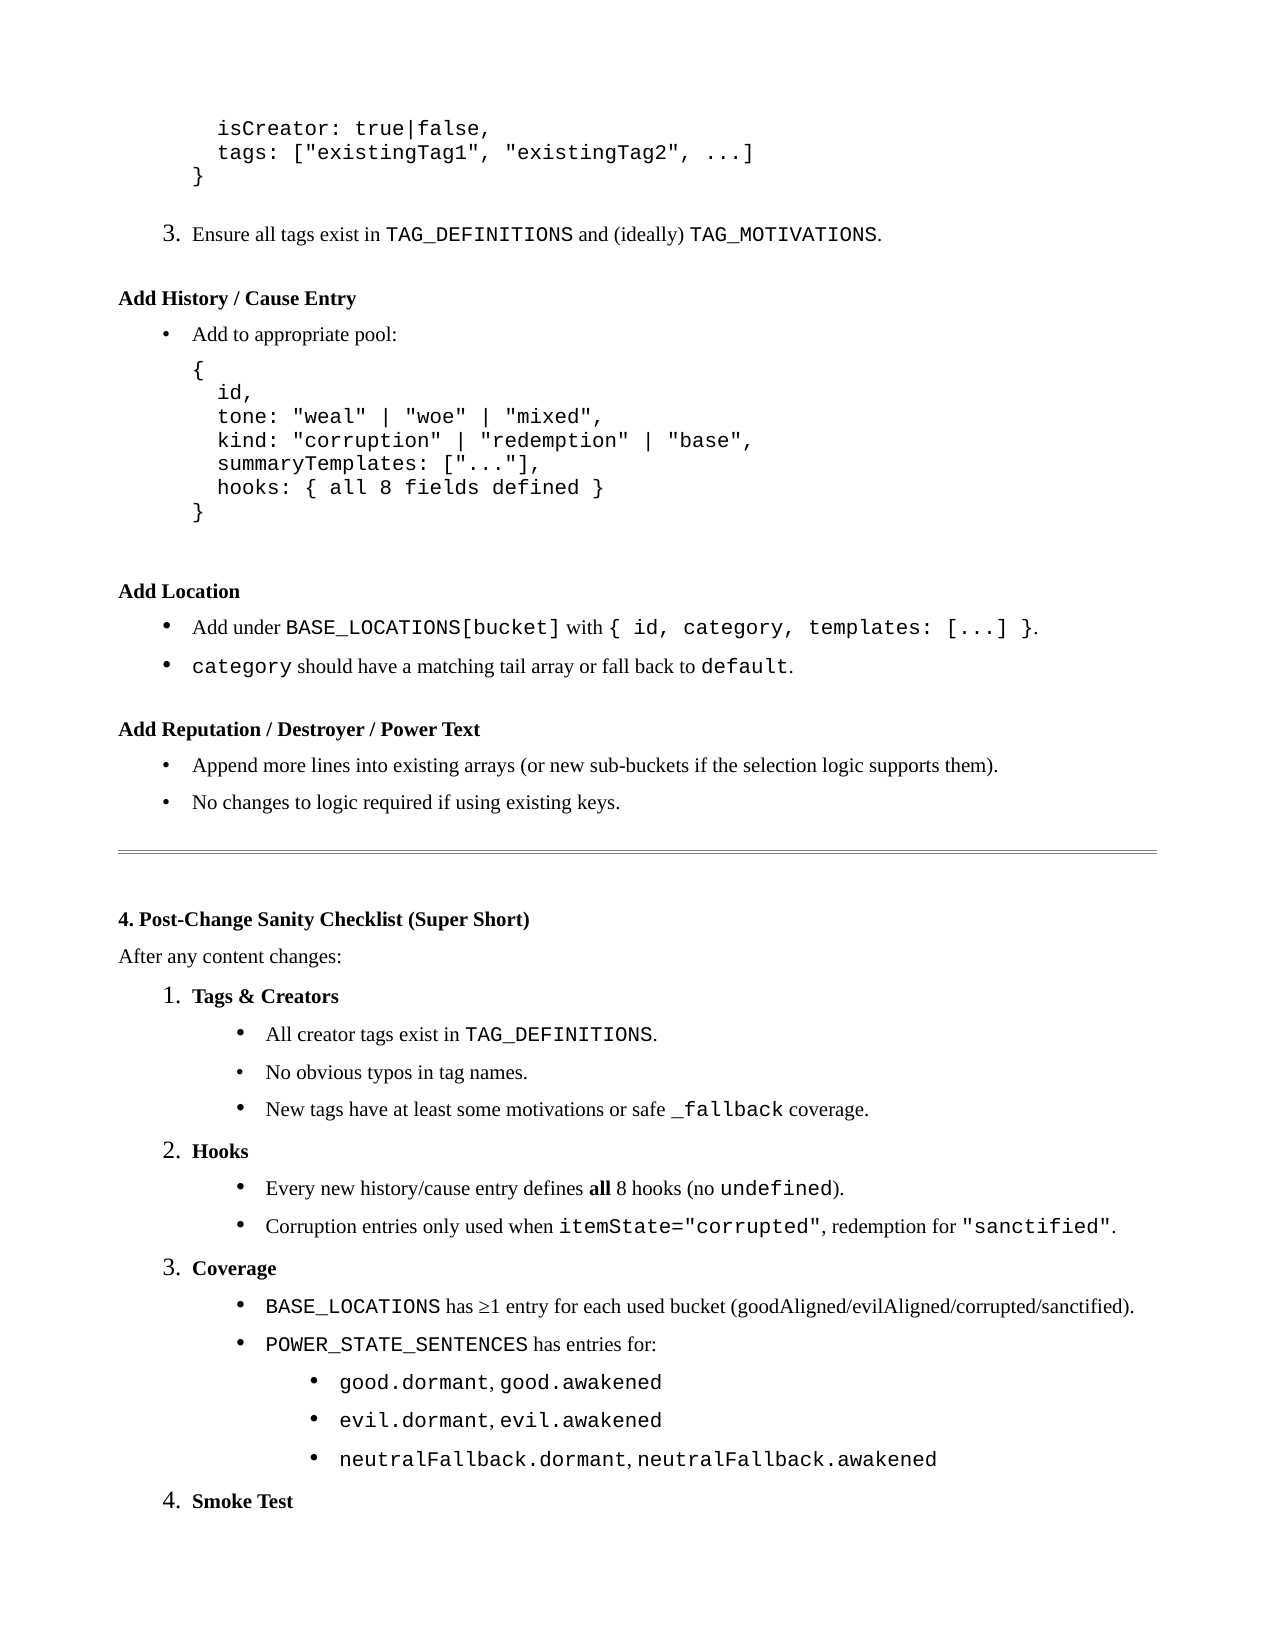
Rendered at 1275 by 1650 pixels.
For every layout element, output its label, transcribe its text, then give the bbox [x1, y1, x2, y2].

list Every new history/cause entry defines all 8 hooks (no undefined). [236, 1176, 1157, 1202]
list hooks: { all 8 fields defined } [162, 477, 1157, 501]
list No changes to logic required if using existing keys. [162, 790, 1157, 814]
list isCreator: true|false, [162, 118, 1157, 142]
subtitle Add Location [118, 579, 1157, 603]
list Add under BASE_LOCATIONS[bucket] with { id, category, templates: [...] }. [162, 615, 1157, 641]
list summaryTemplates: ["..."], [162, 453, 1157, 477]
list tags: ["existingTag1", "existingTag2", ...] [162, 142, 1157, 165]
list New tags have at least some motivations or safe _fallback coverage. [236, 1096, 1157, 1122]
text After any content changes: [118, 944, 1157, 968]
list BASE_LOCATIONS has ≥1 entry for each used bucket (goodAligned/evilAligned/corrupted/sanctified). [236, 1294, 1157, 1319]
list category should have a matching tail array or fall back to default. [162, 653, 1157, 679]
list Coverage [162, 1252, 1157, 1281]
list id, [162, 382, 1157, 406]
list Smoke Test [162, 1485, 1157, 1513]
list Append more lines into existing arrays (or new sub-buckets if the selection logic supports them). [162, 753, 1157, 777]
list good.dormant, good.awakened [309, 1370, 1157, 1396]
list Hooks [162, 1135, 1157, 1163]
list } [162, 501, 1157, 524]
list Tags & Creators [162, 980, 1157, 1009]
list neutralFallback.dormant, neutralFallback.awakened [309, 1447, 1157, 1472]
list kind: "corruption" | "redemption" | "base", [162, 430, 1157, 453]
list } [162, 165, 1157, 189]
list POWER_STATE_SENTENCES has entries for: [236, 1332, 1157, 1358]
list No obvious typos in tag names. [236, 1060, 1157, 1084]
list tone: "weal" | "woe" | "mixed", [162, 406, 1157, 430]
list { [162, 359, 1157, 382]
list Corruption entries only used when itemState="corrupted", redemption for "sanctified". [236, 1214, 1157, 1240]
list Add to appropriate pool: [162, 322, 1157, 346]
list evil.dormant, evil.awakened [309, 1408, 1157, 1434]
list All creator tags exist in TAG_DEFINITIONS. [236, 1022, 1157, 1047]
subtitle Add History / Cause Entry [118, 286, 1157, 310]
list Ensure all tags exist in TAG_DEFINITIONS and (ideally) TAG_MOTIVATIONS. [162, 218, 1157, 248]
subtitle 4. Post-Change Sanity Checklist (Super Short) [118, 907, 1157, 931]
subtitle Add Reputation / Destroyer / Power Text [118, 717, 1157, 741]
